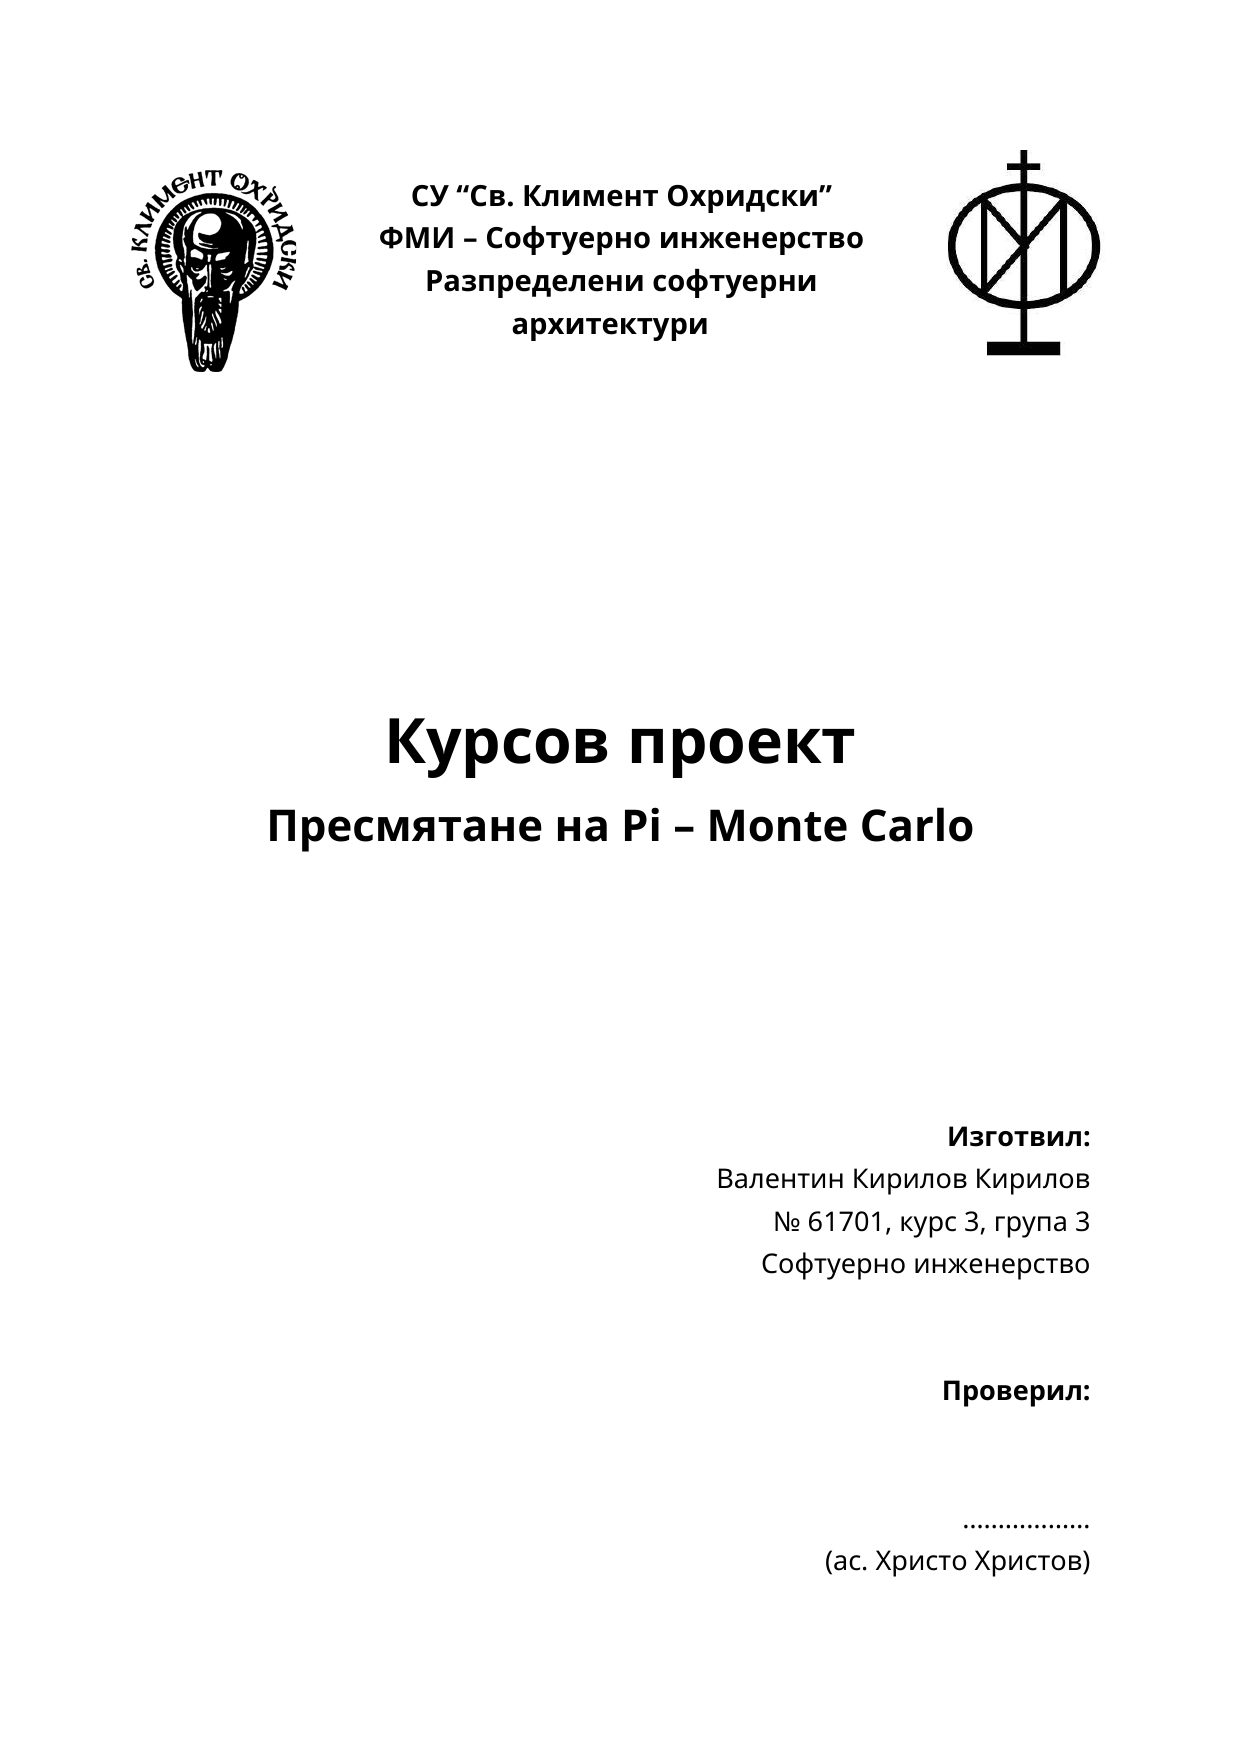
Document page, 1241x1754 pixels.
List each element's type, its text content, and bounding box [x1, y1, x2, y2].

text ФМИ – Софтуерно инженерство [300, 218, 939, 257]
text Разпределени софтуерни архитектури [300, 261, 939, 343]
title Пресмятане на Pi – Monte Carlo [150, 795, 1091, 854]
text Изготвил: [150, 1117, 1091, 1154]
text Проверил: [150, 1372, 1091, 1409]
picture [131, 170, 297, 372]
text СУ “Св. Климент Охридски” [300, 175, 939, 215]
title Курсов проект [150, 697, 1091, 782]
text Валентин Кирилов Кирилов [150, 1160, 1091, 1197]
text Софтуерно инженерство [150, 1245, 1091, 1282]
picture [939, 150, 1106, 356]
text (ас. Христо Христов) [150, 1541, 1091, 1578]
text № 61701, курс 3, група 3 [150, 1202, 1091, 1239]
text ……………… [150, 1499, 1091, 1536]
